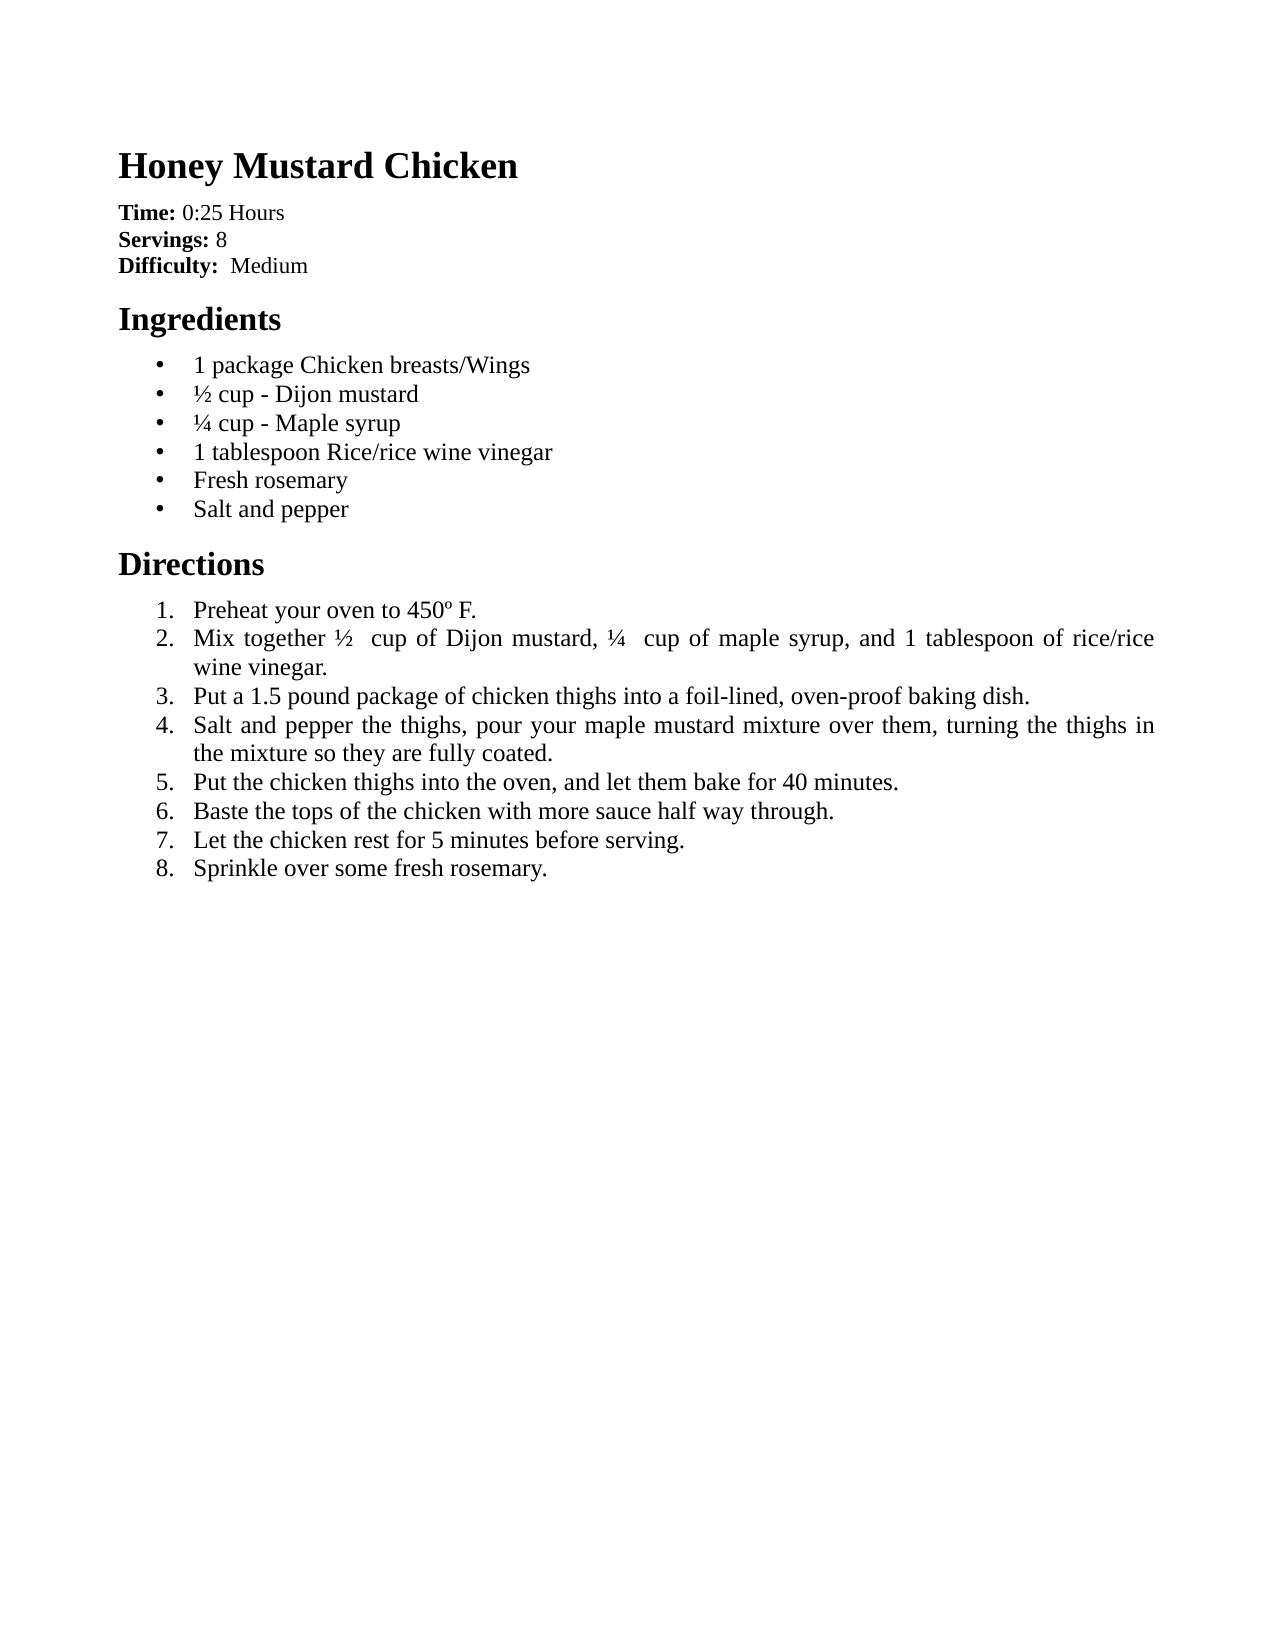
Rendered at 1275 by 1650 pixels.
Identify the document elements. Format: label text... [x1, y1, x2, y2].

subtitle Ingredients [118, 299, 1157, 338]
list Mix together ½ cup of Dijon mustard, ¼ cup of maple syrup, and 1 tablespoon of rice/rice wine vinegar. [156, 623, 1157, 681]
list 1 package Chicken breasts/Wings [156, 350, 1157, 379]
list Salt and pepper the thighs, pour your maple mustard mixture over them, turning the thighs in the mixture so they are fully coated. [156, 710, 1157, 767]
text Difficulty: Medium [118, 252, 1157, 278]
list Fresh rosemary [156, 465, 1157, 494]
list ½ cup - Dijon mustard [156, 379, 1157, 408]
list Preheat your oven to 450º F. [156, 595, 1157, 623]
list 1 tablespoon Rice/rice wine vinegar [156, 437, 1157, 465]
subtitle Directions [118, 544, 1157, 582]
text Time: 0:25 Hours [118, 199, 1157, 226]
text Servings: 8 [118, 226, 1157, 252]
subtitle Honey Mustard Chicken [118, 143, 1157, 187]
list Put the chicken thighs into the oven, and let them bake for 40 minutes. [156, 767, 1157, 796]
list Put a 1.5 pound package of chicken thighs into a foil-lined, oven-proof baking dish. [156, 681, 1157, 710]
list ¼ cup - Maple syrup [156, 408, 1157, 437]
list Salt and pepper [156, 494, 1157, 523]
list Baste the tops of the chicken with more sauce half way through. [156, 796, 1157, 825]
list Let the chicken rest for 5 minutes before serving. [156, 825, 1157, 853]
list Sprinkle over some fresh rosemary. [156, 853, 1157, 882]
